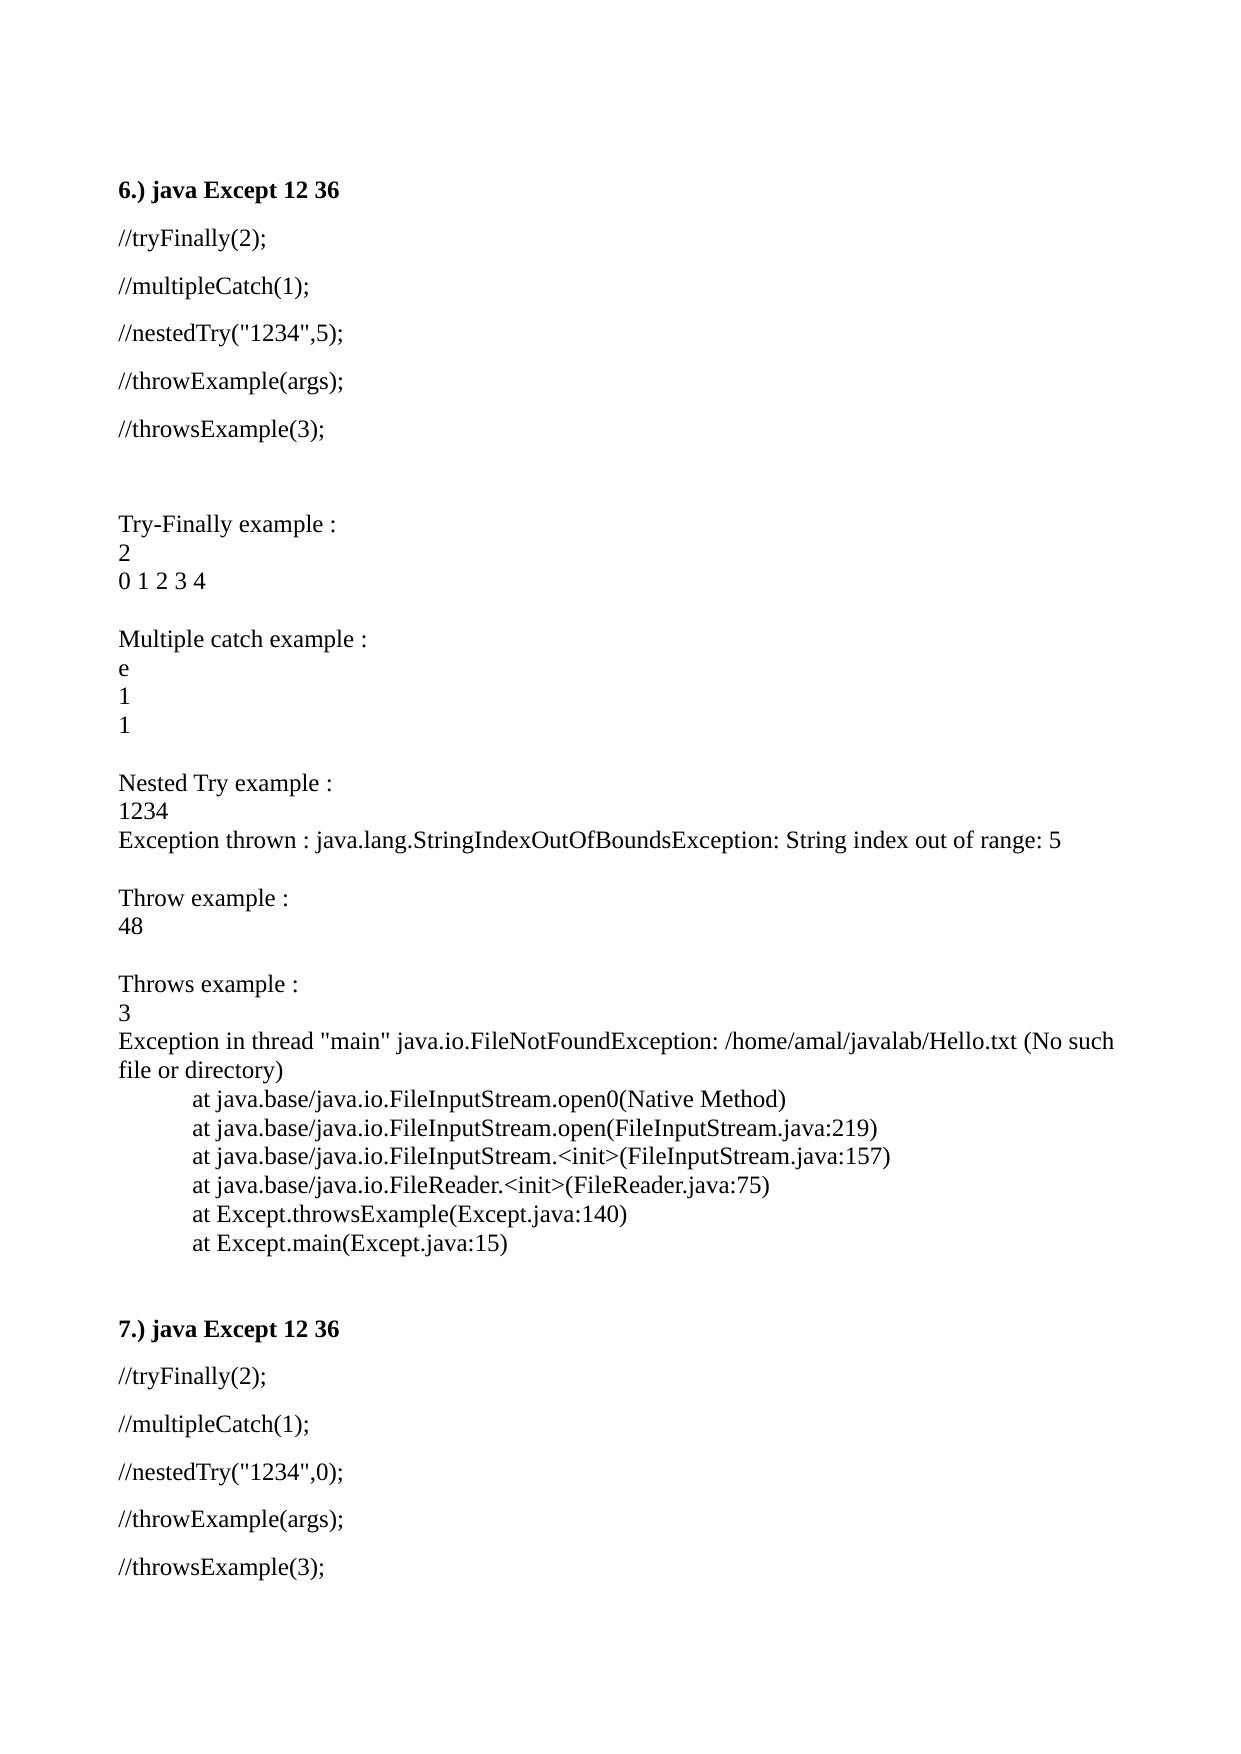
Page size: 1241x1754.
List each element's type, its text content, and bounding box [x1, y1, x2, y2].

text 3 [118, 998, 1122, 1026]
text e [118, 653, 1122, 681]
text Nested Try example : [118, 768, 1122, 796]
text at java.base/java.io.FileReader.<init>(FileReader.java:75) [118, 1170, 1122, 1199]
text 48 [118, 911, 1122, 940]
text at java.base/java.io.FileInputStream.<init>(FileInputStream.java:157) [118, 1141, 1122, 1170]
text Throw example : [118, 883, 1122, 911]
text //multipleCatch(1); [118, 271, 1122, 299]
text //throwExample(args); [118, 1504, 1122, 1533]
text 6.) java Except 12 36 [118, 176, 1122, 204]
text 1 [118, 681, 1122, 710]
text //throwExample(args); [118, 366, 1122, 395]
text //multipleCatch(1); [118, 1409, 1122, 1438]
text 1 [118, 710, 1122, 739]
text 7.) java Except 12 36 [118, 1314, 1122, 1343]
text Exception thrown : java.lang.StringIndexOutOfBoundsException: String index out of range: 5 [118, 825, 1122, 854]
text Try-Finally example : [118, 509, 1122, 538]
text at Except.throwsExample(Except.java:140) [118, 1199, 1122, 1228]
text //nestedTry("1234",5); [118, 318, 1122, 347]
text //nestedTry("1234",0); [118, 1457, 1122, 1485]
text 1234 [118, 796, 1122, 825]
text Throws example : [118, 969, 1122, 998]
text //tryFinally(2); [118, 1361, 1122, 1390]
text //throwsExample(3); [118, 1552, 1122, 1581]
text Multiple catch example : [118, 624, 1122, 653]
text 0 1 2 3 4 [118, 566, 1122, 595]
text //tryFinally(2); [118, 223, 1122, 252]
text //throwsExample(3); [118, 414, 1122, 442]
text at java.base/java.io.FileInputStream.open(FileInputStream.java:219) [118, 1113, 1122, 1141]
text at Except.main(Except.java:15) [118, 1228, 1122, 1256]
text Exception in thread "main" java.io.FileNotFoundException: /home/amal/javalab/Hello.txt (No such file or directory) [118, 1026, 1122, 1084]
text 2 [118, 538, 1122, 566]
text at java.base/java.io.FileInputStream.open0(Native Method) [118, 1084, 1122, 1113]
